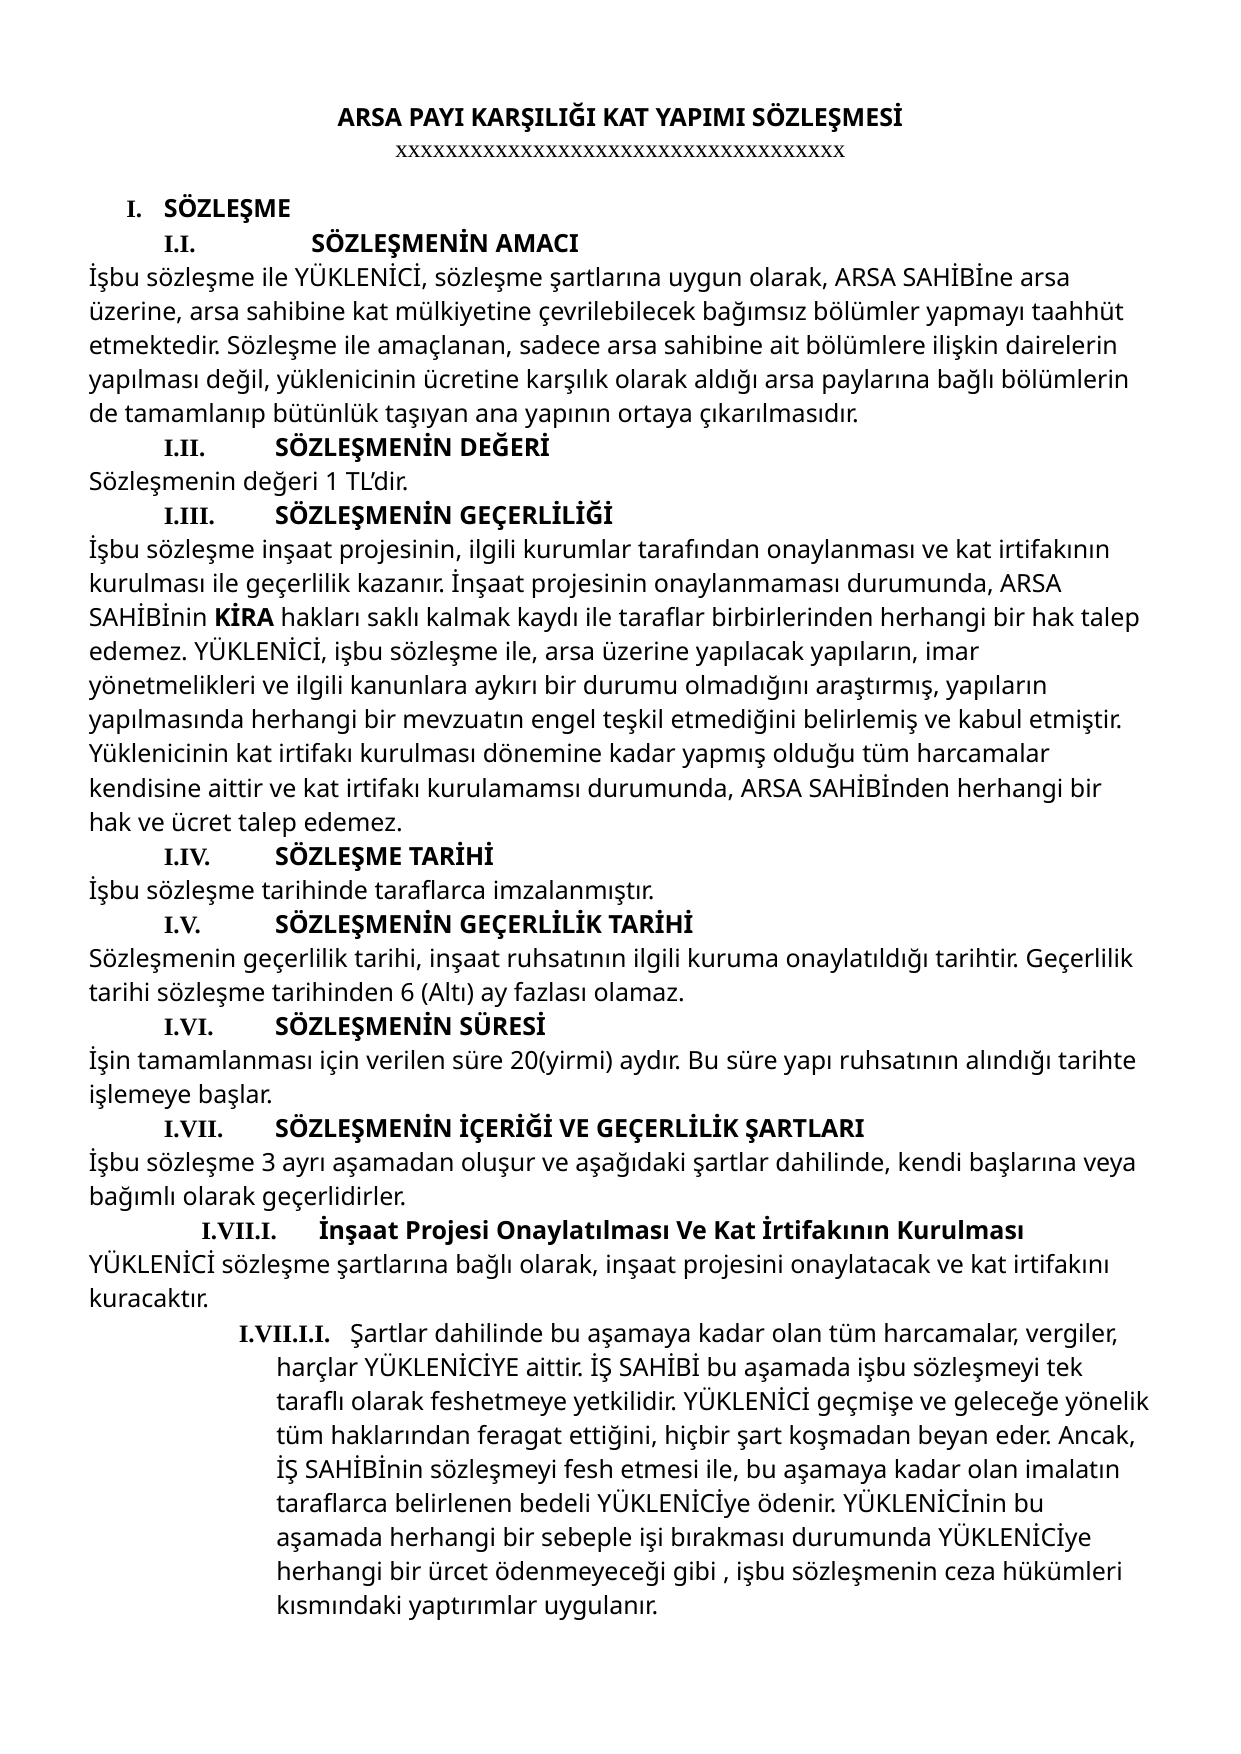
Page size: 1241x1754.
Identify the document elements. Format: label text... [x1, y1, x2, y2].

list SÖZLEŞMENİN SÜRESİ [163, 1009, 1152, 1043]
list SÖZLEŞMENİN AMACI [163, 225, 1152, 259]
list SÖZLEŞME TARİHİ [163, 838, 1152, 872]
list İnşaat Projesi Onaylatılması Ve Kat İrtifakının Kurulması [201, 1213, 1152, 1247]
text İşbu sözleşme 3 ayrı aşamadan oluşur ve aşağıdaki şartlar dahilinde, kendi başlarına veya bağımlı olarak geçerlidirler. [88, 1145, 1152, 1213]
text Sözleşmenin değeri 1 TL’dir. [88, 464, 1152, 498]
list SÖZLEŞMENİN DEĞERİ [163, 429, 1152, 464]
text İşbu sözleşme inşaat projesinin, ilgili kurumlar tarafından onaylanması ve kat irtifakının kurulması ile geçerlilik kazanır. İnşaat projesinin onaylanmaması durumunda, ARSA SAHİBİnin KİRA hakları saklı kalmak kaydı ile taraflar birbirlerinden herhangi bir hak talep edemez. YÜKLENİCİ, işbu sözleşme ile, arsa üzerine yapılacak yapıların, imar yönetmelikleri ve ilgili kanunlara aykırı bir durumu olmadığını araştırmış, yapıların yapılmasında herhangi bir mevzuatın engel teşkil etmediğini belirlemiş ve kabul etmiştir. Yüklenicinin kat irtifakı kurulması dönemine kadar yapmış olduğu tüm harcamalar kendisine aittir ve kat irtifakı kurulamamsı durumunda, ARSA SAHİBİnden herhangi bir hak ve ücret talep edemez. [88, 532, 1152, 838]
list SÖZLEŞMENİN İÇERİĞİ VE GEÇERLİLİK ŞARTLARI [163, 1111, 1152, 1145]
text İşbu sözleşme tarihinde taraflarca imzalanmıştır. [88, 872, 1152, 906]
list Şartlar dahilinde bu aşamaya kadar olan tüm harcamalar, vergiler, harçlar YÜKLENİCİYE aittir. İŞ SAHİBİ bu aşamada işbu sözleşmeyi tek taraflı olarak feshetmeye yetkilidir. YÜKLENİCİ geçmişe ve geleceğe yönelik tüm haklarından feragat ettiğini, hiçbir şart koşmadan beyan eder. Ancak, İŞ SAHİBİnin sözleşmeyi fesh etmesi ile, bu aşamaya kadar olan imalatın taraflarca belirlenen bedeli YÜKLENİCİye ödenir. YÜKLENİCİnin bu aşamada herhangi bir sebeple işi bırakması durumunda YÜKLENİCİye herhangi bir ürcet ödenmeyeceği gibi , işbu sözleşmenin ceza hükümleri kısmındaki yaptırımlar uygulanır. [238, 1315, 1152, 1622]
text İşin tamamlanması için verilen süre 20(yirmi) aydır. Bu süre yapı ruhsatının alındığı tarihte işlemeye başlar. [88, 1043, 1152, 1111]
text xxxxxxxxxxxxxxxxxxxxxxxxxxxxxxxxxxxx [88, 134, 1152, 162]
text ARSA PAYI KARŞILIĞI KAT YAPIMI SÖZLEŞMESİ [88, 99, 1152, 134]
list SÖZLEŞMENİN GEÇERLİLİĞİ [163, 498, 1152, 532]
text İşbu sözleşme ile YÜKLENİCİ, sözleşme şartlarına uygun olarak, ARSA SAHİBİne arsa üzerine, arsa sahibine kat mülkiyetine çevrilebilecek bağımsız bölümler yapmayı taahhüt etmektedir. Sözleşme ile amaçlanan, sadece arsa sahibine ait bölümlere ilişkin dairelerin yapılması değil, yüklenicinin ücretine karşılık olarak aldığı arsa paylarına bağlı bölümlerin de tamamlanıp bütünlük taşıyan ana yapının ortaya çıkarılmasıdır. [88, 259, 1152, 429]
list SÖZLEŞME [126, 191, 1152, 225]
text Sözleşmenin geçerlilik tarihi, inşaat ruhsatının ilgili kuruma onaylatıldığı tarihtir. Geçerlilik tarihi sözleşme tarihinden 6 (Altı) ay fazlası olamaz. [88, 941, 1152, 1009]
text YÜKLENİCİ sözleşme şartlarına bağlı olarak, inşaat projesini onaylatacak ve kat irtifakını kuracaktır. [88, 1247, 1152, 1315]
list SÖZLEŞMENİN GEÇERLİLİK TARİHİ [163, 906, 1152, 941]
